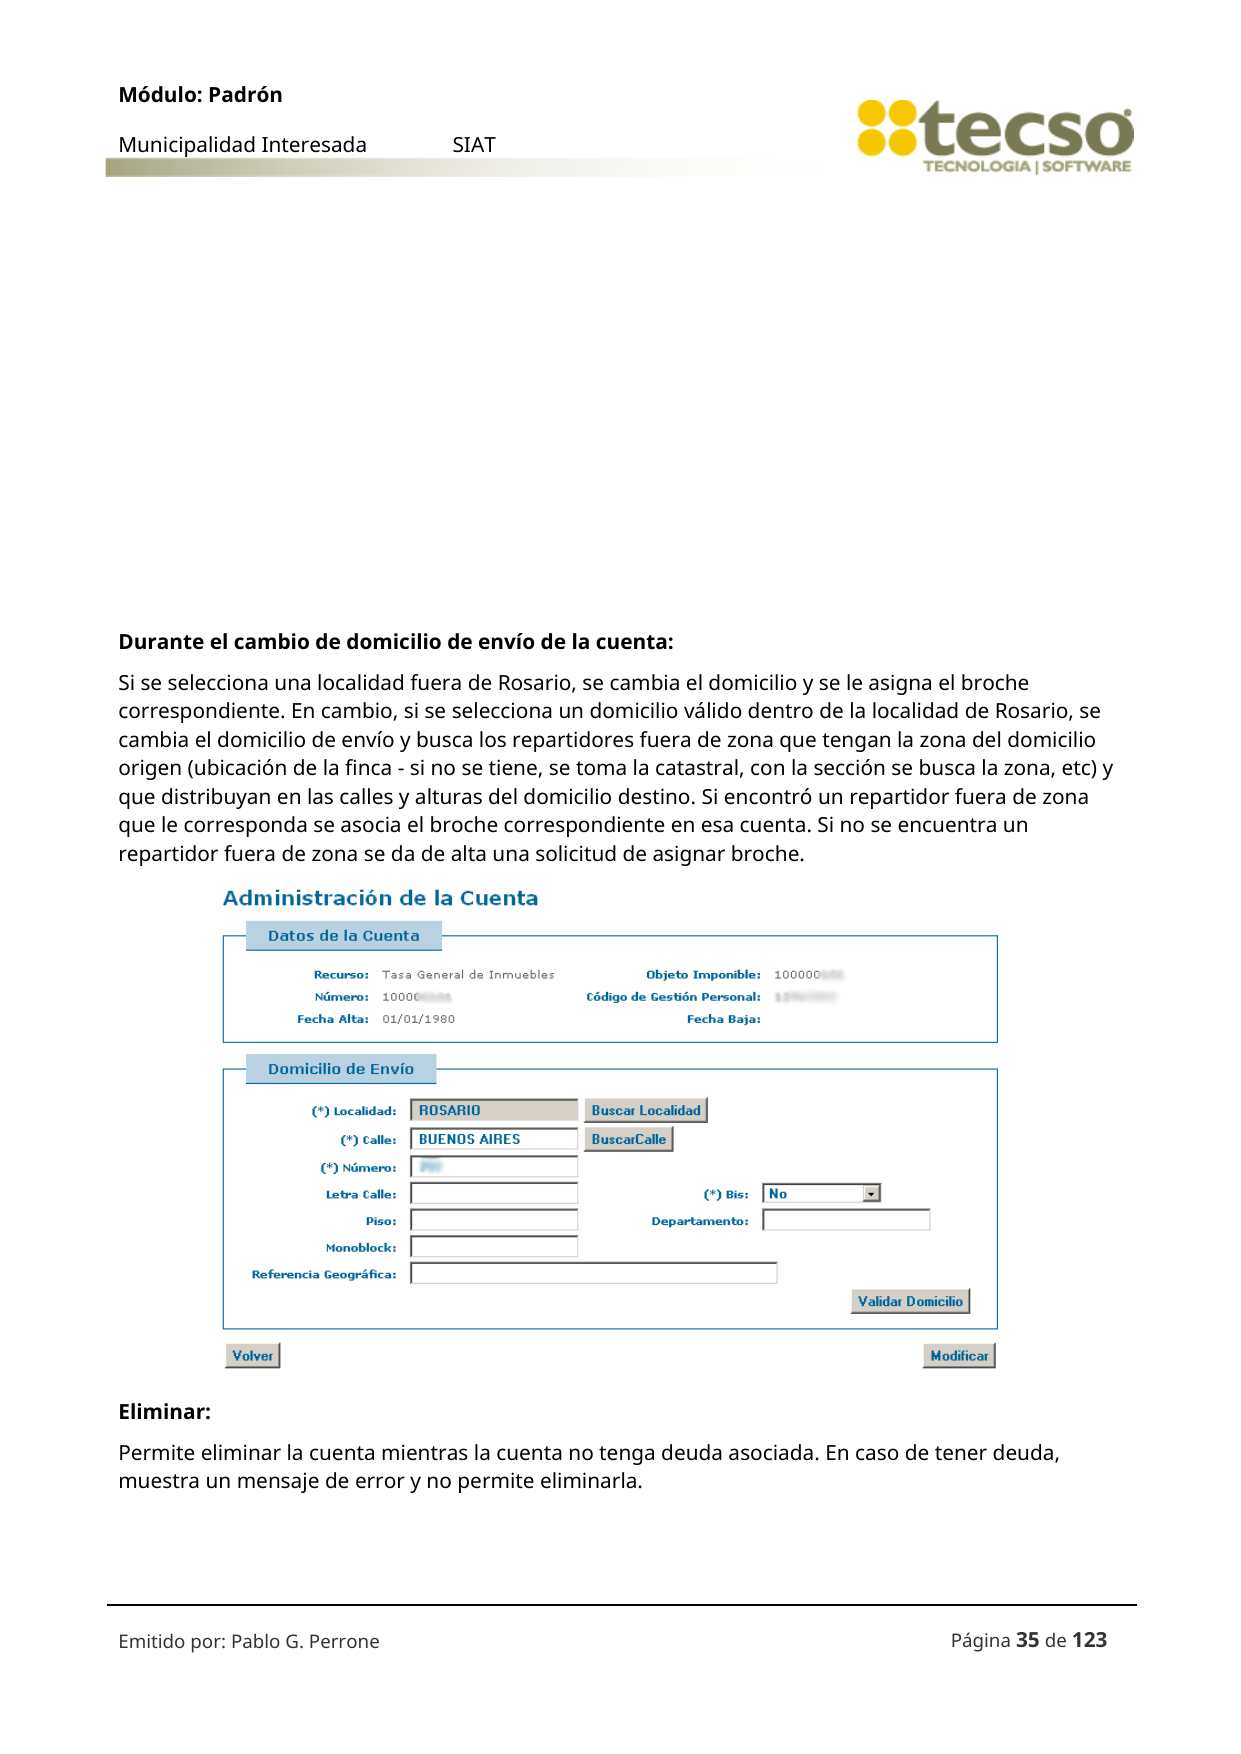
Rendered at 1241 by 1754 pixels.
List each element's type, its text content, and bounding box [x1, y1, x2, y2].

text Permite eliminar la cuenta mientras la cuenta no tenga deuda asociada. En caso de tener deuda, muestra un mensaje de error y no permite eliminarla. [118, 1438, 1122, 1495]
text Durante el cambio de domicilio de envío de la cuenta: [118, 627, 1122, 656]
picture [105, 100, 1134, 177]
text Eliminar: [118, 1397, 1122, 1425]
picture [204, 883, 1008, 1385]
text Si se selecciona una localidad fuera de Rosario, se cambia el domicilio y se le asigna el broche correspondiente. En cambio, si se selecciona un domicilio válido dentro de la localidad de Rosario, se cambia el domicilio de envío y busca los repartidores fuera de zona que tengan la zona del domicilio origen (ubicación de la finca - si no se tiene, se toma la catastral, con la sección se busca la zona, etc) y que distribuyan en las calles y alturas del domicilio destino. Si encontró un repartidor fuera de zona que le corresponda se asocia el broche correspondiente en esa cuenta. Si no se encuentra un repartidor fuera de zona se da de alta una solicitud de asignar broche. [118, 668, 1122, 867]
